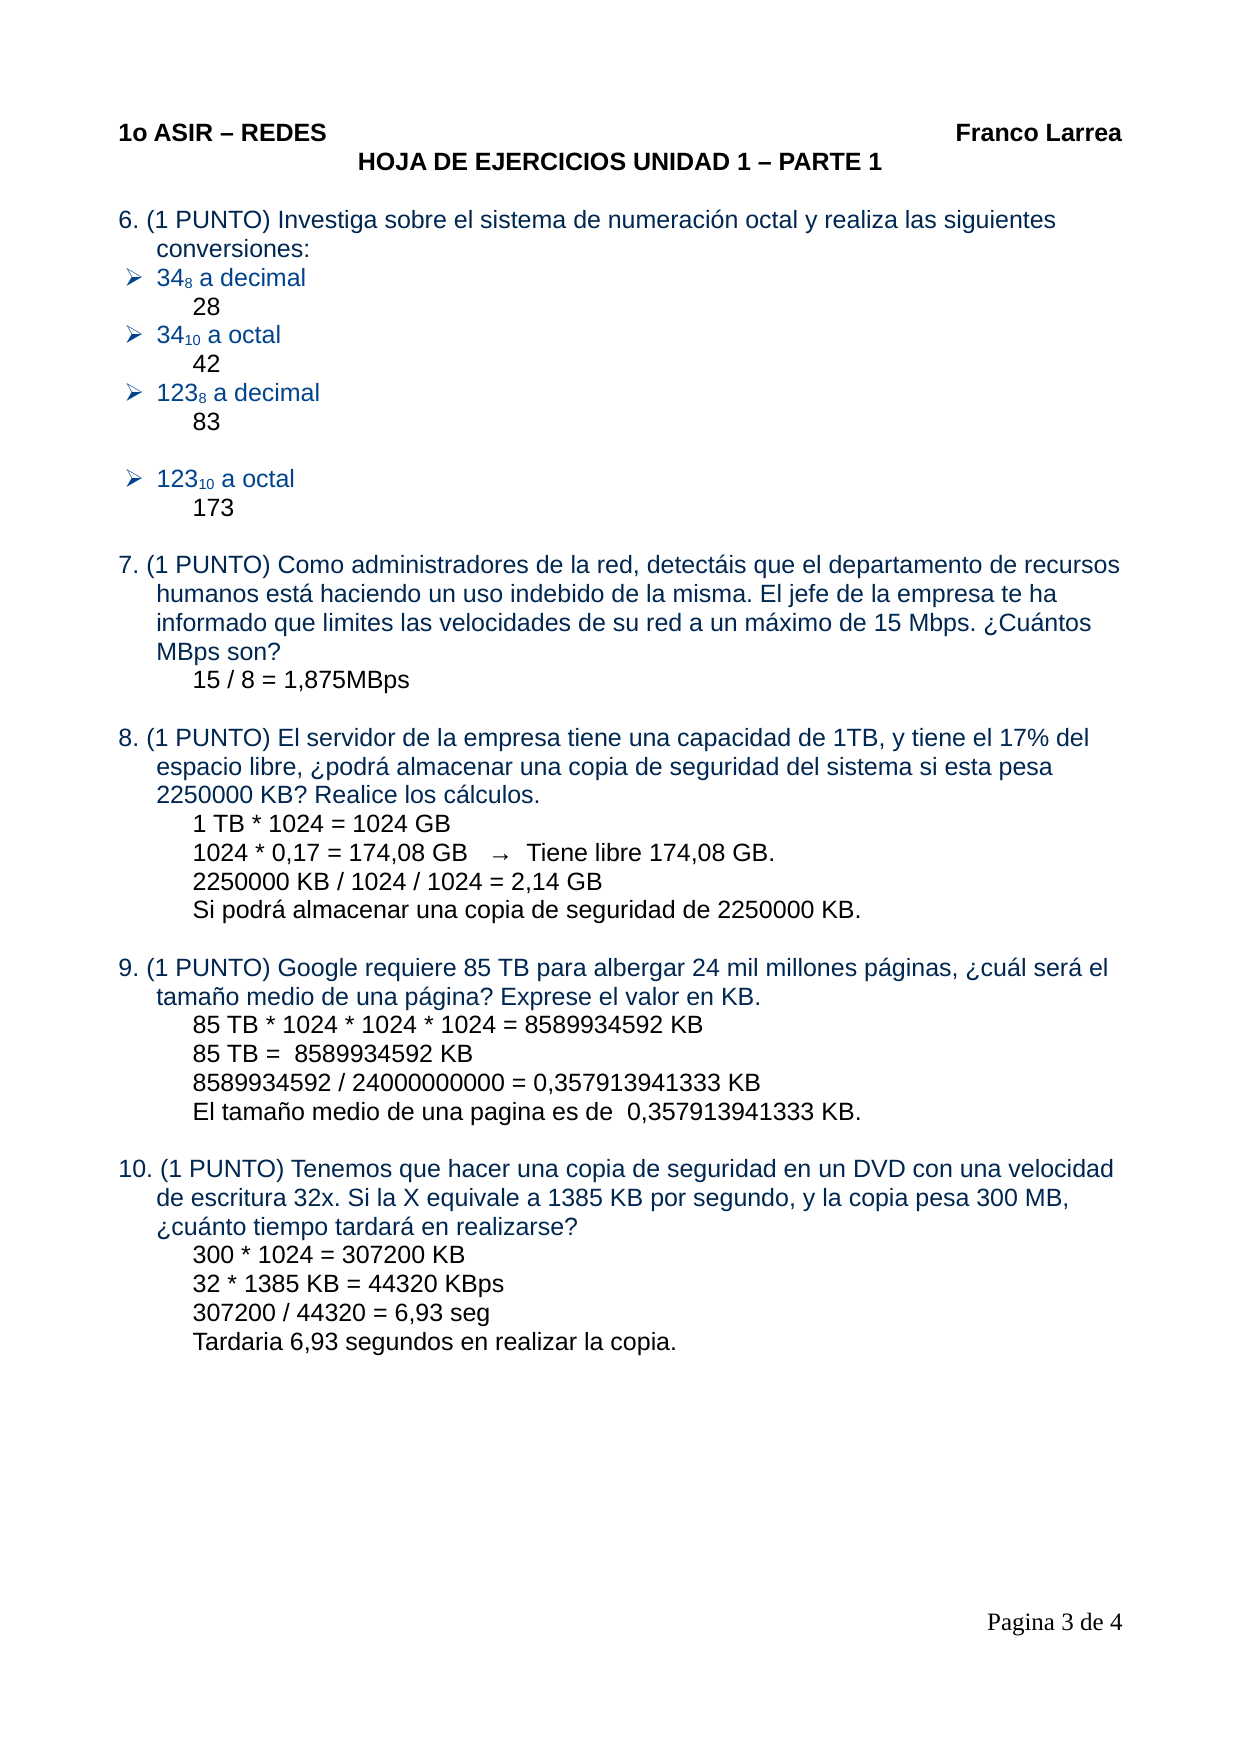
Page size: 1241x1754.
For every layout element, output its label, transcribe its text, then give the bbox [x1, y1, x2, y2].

subtitle (1 PUNTO) Como administradores de la red, detectáis que el departamento de recursos humanos está haciendo un uso indebido de la misma. El jefe de la empresa te ha informado que limites las velocidades de su red a un máximo de 15 Mbps. ¿Cuántos MBps son? [118, 551, 1122, 666]
text 85 TB * 1024 * 1024 * 1024 = 8589934592 KB [192, 1011, 1122, 1039]
text 28 [192, 291, 1122, 320]
text 307200 / 44320 = 6,93 seg [192, 1298, 1122, 1327]
subtitle (1 PUNTO) Investiga sobre el sistema de numeración octal y realiza las siguientes conversiones: [118, 205, 1122, 263]
text 8589934592 / 24000000000 = 0,357913941333 KB [192, 1068, 1122, 1097]
text 1024 * 0,17 = 174,08 GB → Tiene libre 174,08 GB. [192, 838, 1122, 867]
text 173 [192, 493, 1122, 522]
subtitle (1 PUNTO) Google requiere 85 TB para albergar 24 mil millones páginas, ¿cuál será el tamaño medio de una página? Exprese el valor en KB. [118, 953, 1122, 1011]
subtitle (1 PUNTO) Tenemos que hacer una copia de seguridad en un DVD con una velocidad de escritura 32x. Si la X equivale a 1385 KB por segundo, y la copia pesa 300 MB, ¿cuánto tiempo tardará en realizarse? [118, 1154, 1122, 1241]
text 83 [192, 407, 1122, 435]
subtitle 3410 a octal [124, 320, 1122, 349]
text El tamaño medio de una pagina es de 0,357913941333 KB. [192, 1097, 1122, 1126]
text 42 [192, 349, 1122, 378]
text 2250000 KB / 1024 / 1024 = 2,14 GB [192, 867, 1122, 896]
text 15 / 8 = 1,875MBps [192, 666, 1122, 694]
text Tardaria 6,93 segundos en realizar la copia. [192, 1327, 1122, 1356]
text Si podrá almacenar una copia de seguridad de 2250000 KB. [192, 896, 1122, 924]
subtitle 348 a decimal [124, 263, 1122, 291]
text 85 TB = 8589934592 KB [192, 1039, 1122, 1068]
subtitle 12310 a octal [124, 464, 1122, 493]
text 1 TB * 1024 = 1024 GB [192, 809, 1122, 838]
subtitle (1 PUNTO) El servidor de la empresa tiene una capacidad de 1TB, y tiene el 17% del espacio libre, ¿podrá almacenar una copia de seguridad del sistema si esta pesa 2250000 KB? Realice los cálculos. [118, 723, 1122, 809]
text 32 * 1385 KB = 44320 KBps [192, 1269, 1122, 1298]
subtitle 1238 a decimal [124, 378, 1122, 407]
text 300 * 1024 = 307200 KB [192, 1241, 1122, 1269]
